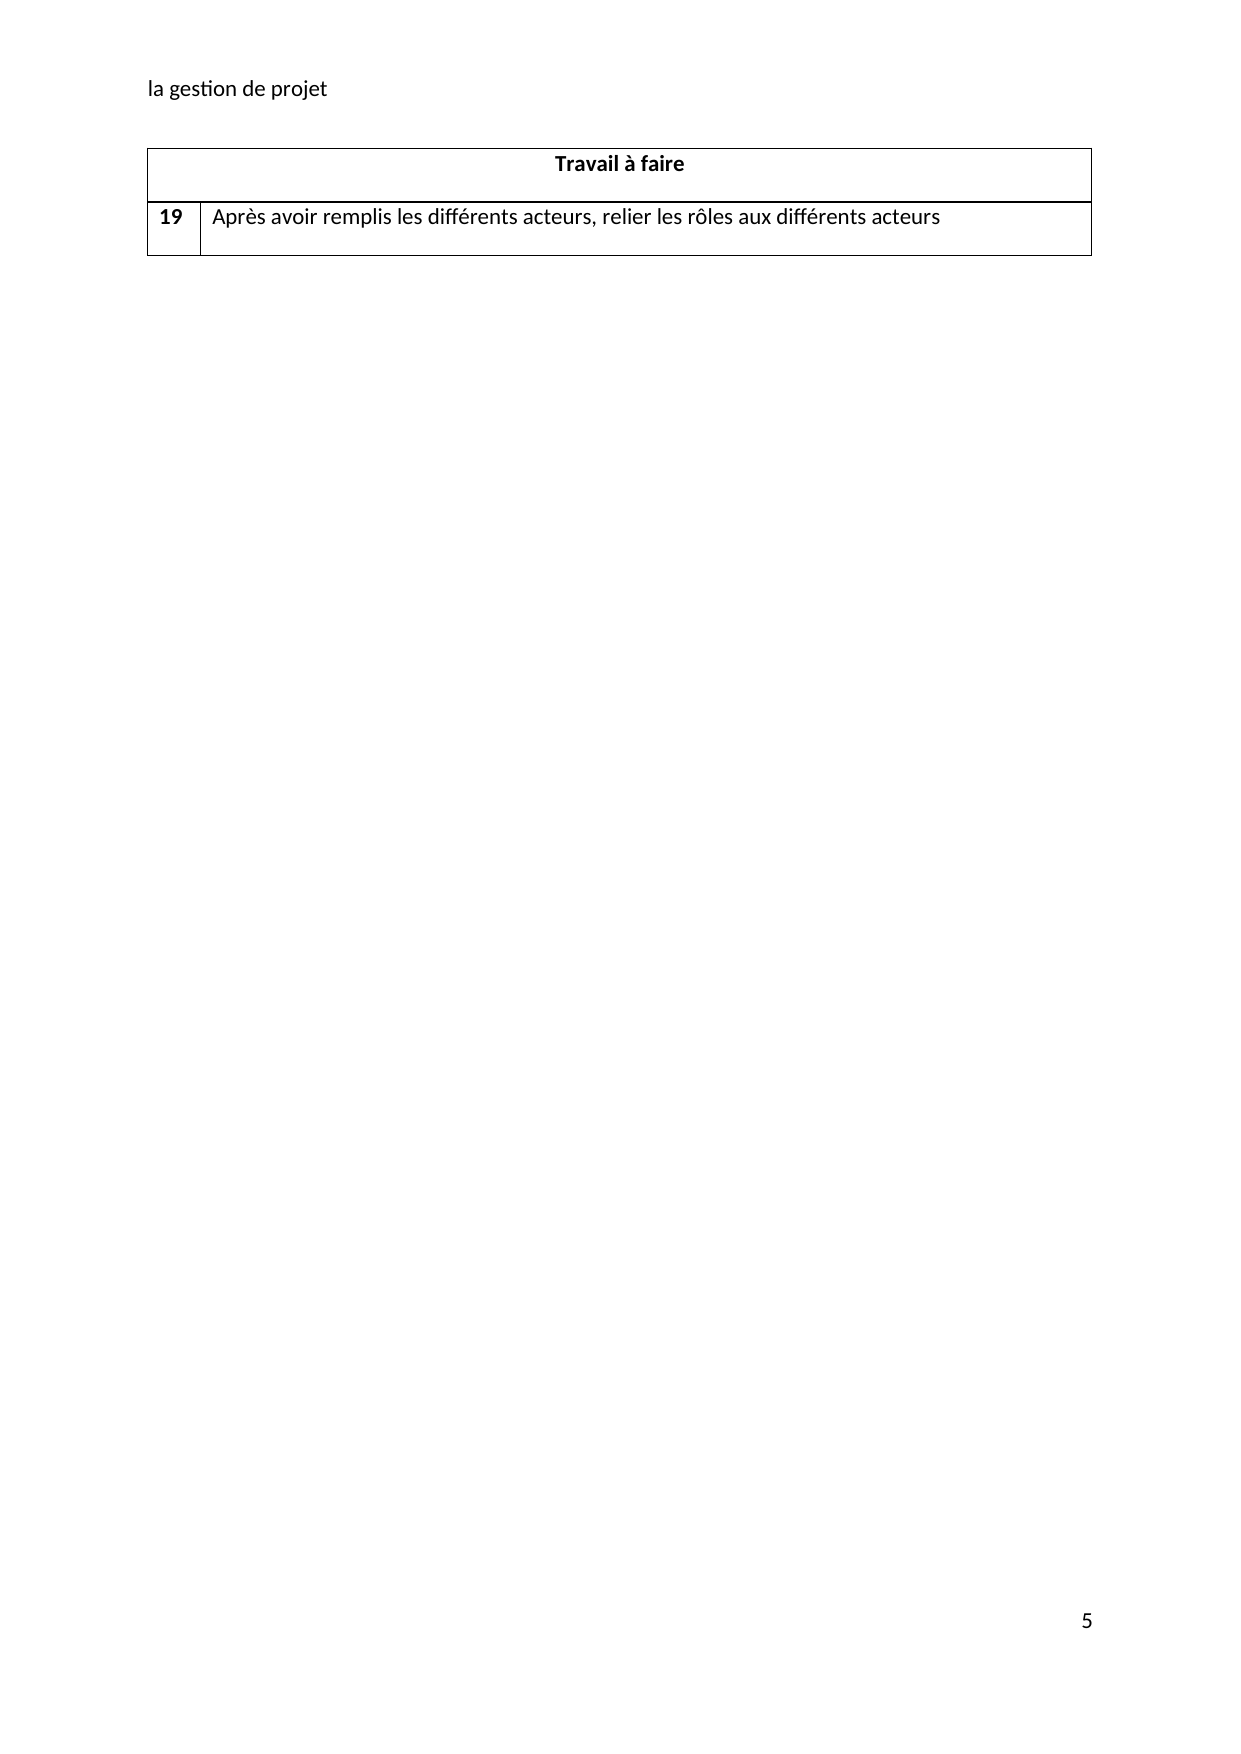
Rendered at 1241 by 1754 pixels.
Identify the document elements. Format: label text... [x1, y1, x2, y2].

table_header Travail à faire [148, 149, 1091, 201]
table_cell Après avoir remplis les différents acteurs, relier les rôles aux différents acteurs [201, 203, 1091, 255]
table_cell 19 [148, 203, 200, 255]
